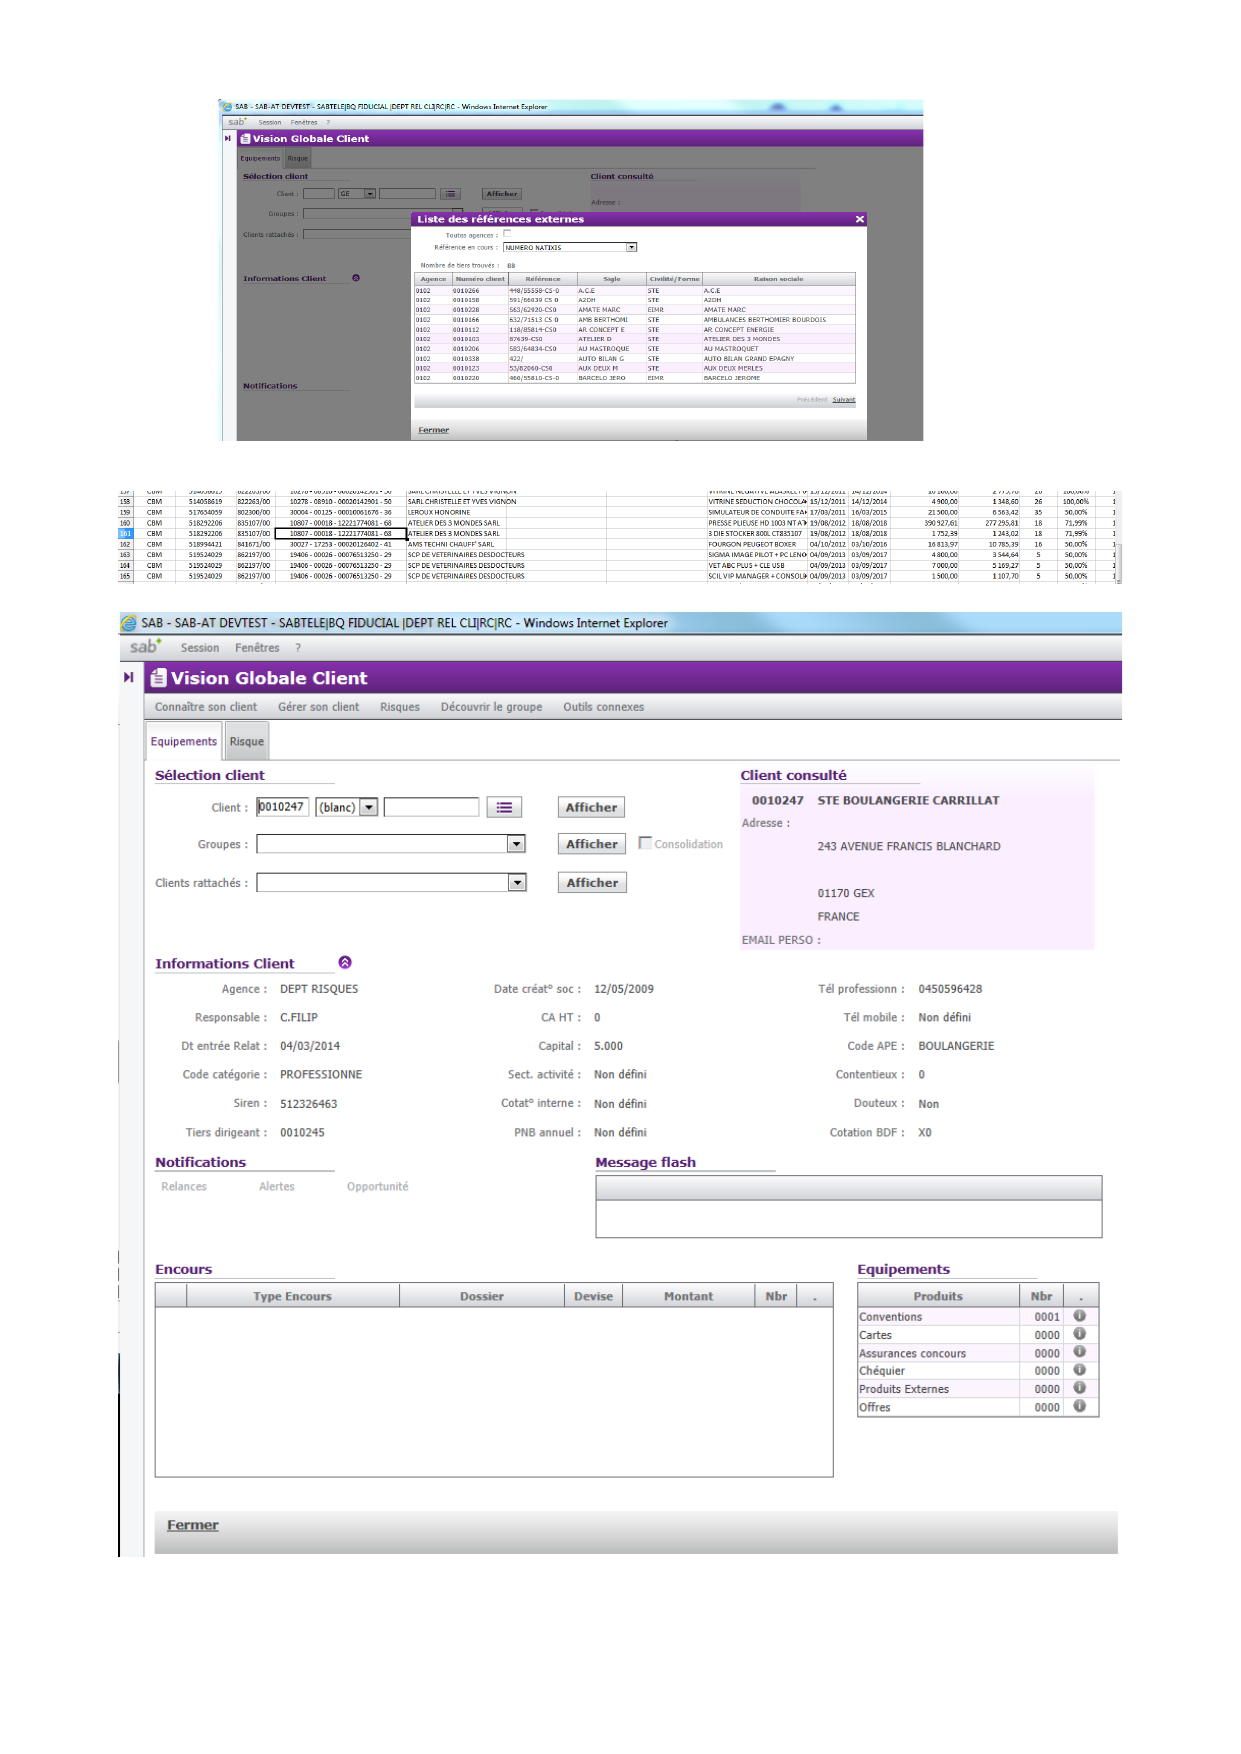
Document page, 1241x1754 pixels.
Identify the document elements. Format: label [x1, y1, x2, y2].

picture [118, 491, 1123, 584]
picture [118, 612, 1123, 1557]
picture [218, 99, 924, 441]
